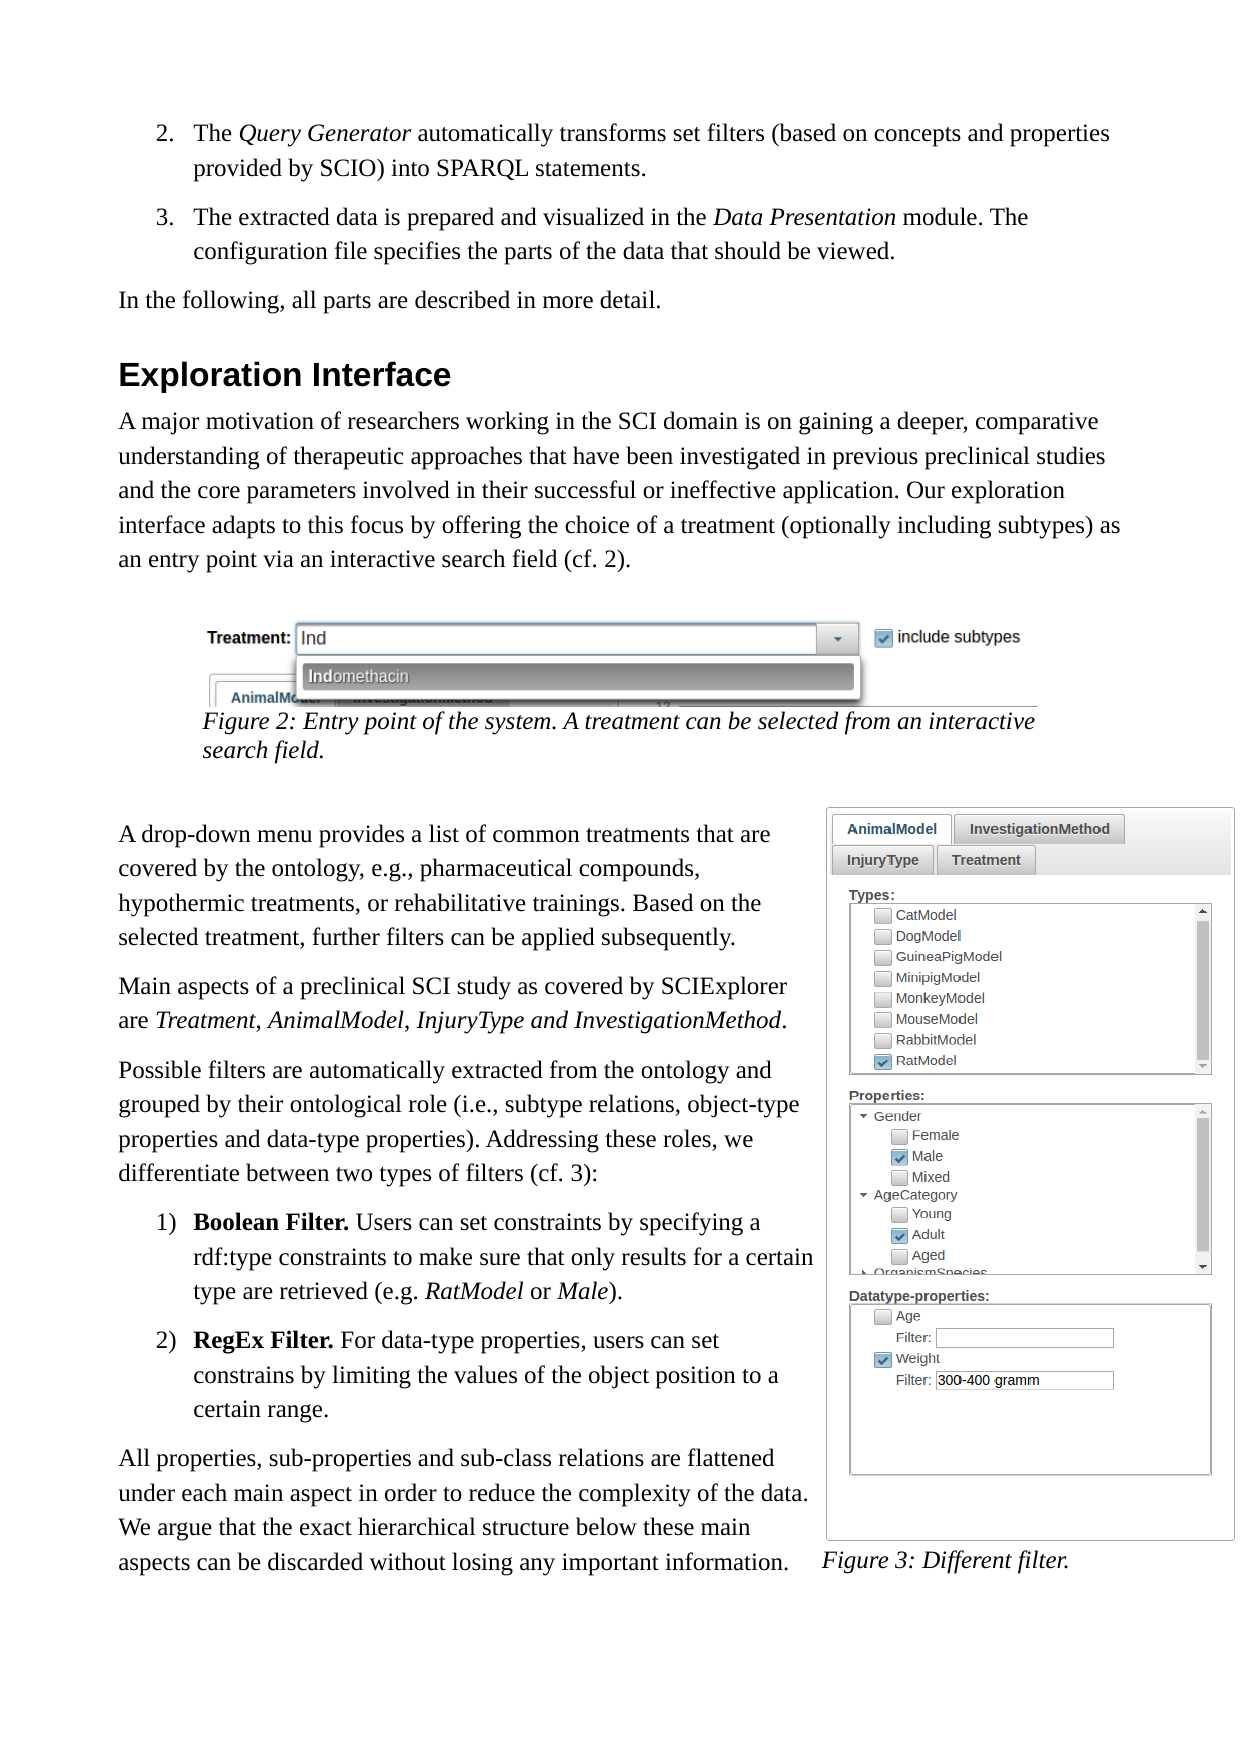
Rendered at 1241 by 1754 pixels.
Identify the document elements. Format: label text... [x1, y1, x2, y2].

subtitle Exploration Interface [118, 355, 1122, 394]
list RegEx Filter. For data-type properties, users can set constrains by limiting the values of the object position to a certain range. [156, 1325, 821, 1423]
text Figure 3: Different filter. [822, 1545, 1240, 1574]
text All properties, sub-properties and sub-class relations are flattened under each main aspect in order to reduce the complexity of the data. We argue that the exact hierarchical structure below these main aspects can be discarded without losing any important information. [118, 1443, 822, 1575]
list The Query Generator automatically transforms set filters (based on concepts and properties provided by SCIO) into SPARQL statements. [156, 118, 1122, 181]
text Main aspects of a preclinical SCI study as covered by SCIExplorer are Treatment, AnimalModel, InjuryType and InvestigationMethod. [118, 971, 821, 1034]
text Figure 2: Entry point of the system. A treatment can be selected from an interactive search field. [202, 707, 1038, 764]
list The extracted data is prepared and visualized in the Data Presentation module. The configuration file specifies the parts of the data that should be viewed. [156, 202, 1122, 265]
text A major motivation of researchers working in the SCI domain is on gaining a deeper, comparative understanding of therapeutic approaches that have been investigated in previous preclinical studies and the core parameters involved in their successful or ineffective application. Our exploration interface adapts to this focus by offering the choice of a treatment (optionally including subtypes) as an entry point via an interactive search field (cf. 2). [118, 406, 1122, 573]
picture [821, 803, 1240, 1545]
picture [202, 605, 1038, 707]
text In the following, all parts are described in more detail. [118, 285, 1122, 314]
text Possible filters are automatically extracted from the ontology and grouped by their ontological role (i.e., subtype relations, object-type properties and data-type properties). Addressing these roles, we differentiate between two types of filters (cf. 3): [118, 1055, 821, 1187]
list Boolean Filter. Users can set constraints by specifying a rdf:type constraints to make sure that only results for a certain type are retrieved (e.g. RatModel or Male). [156, 1207, 821, 1305]
text A drop-down menu provides a list of common treatments that are covered by the ontology, e.g., pharmaceutical compounds, hypothermic treatments, or rehabilitative trainings. Based on the selected treatment, further filters can be applied subsequently. [118, 819, 821, 951]
